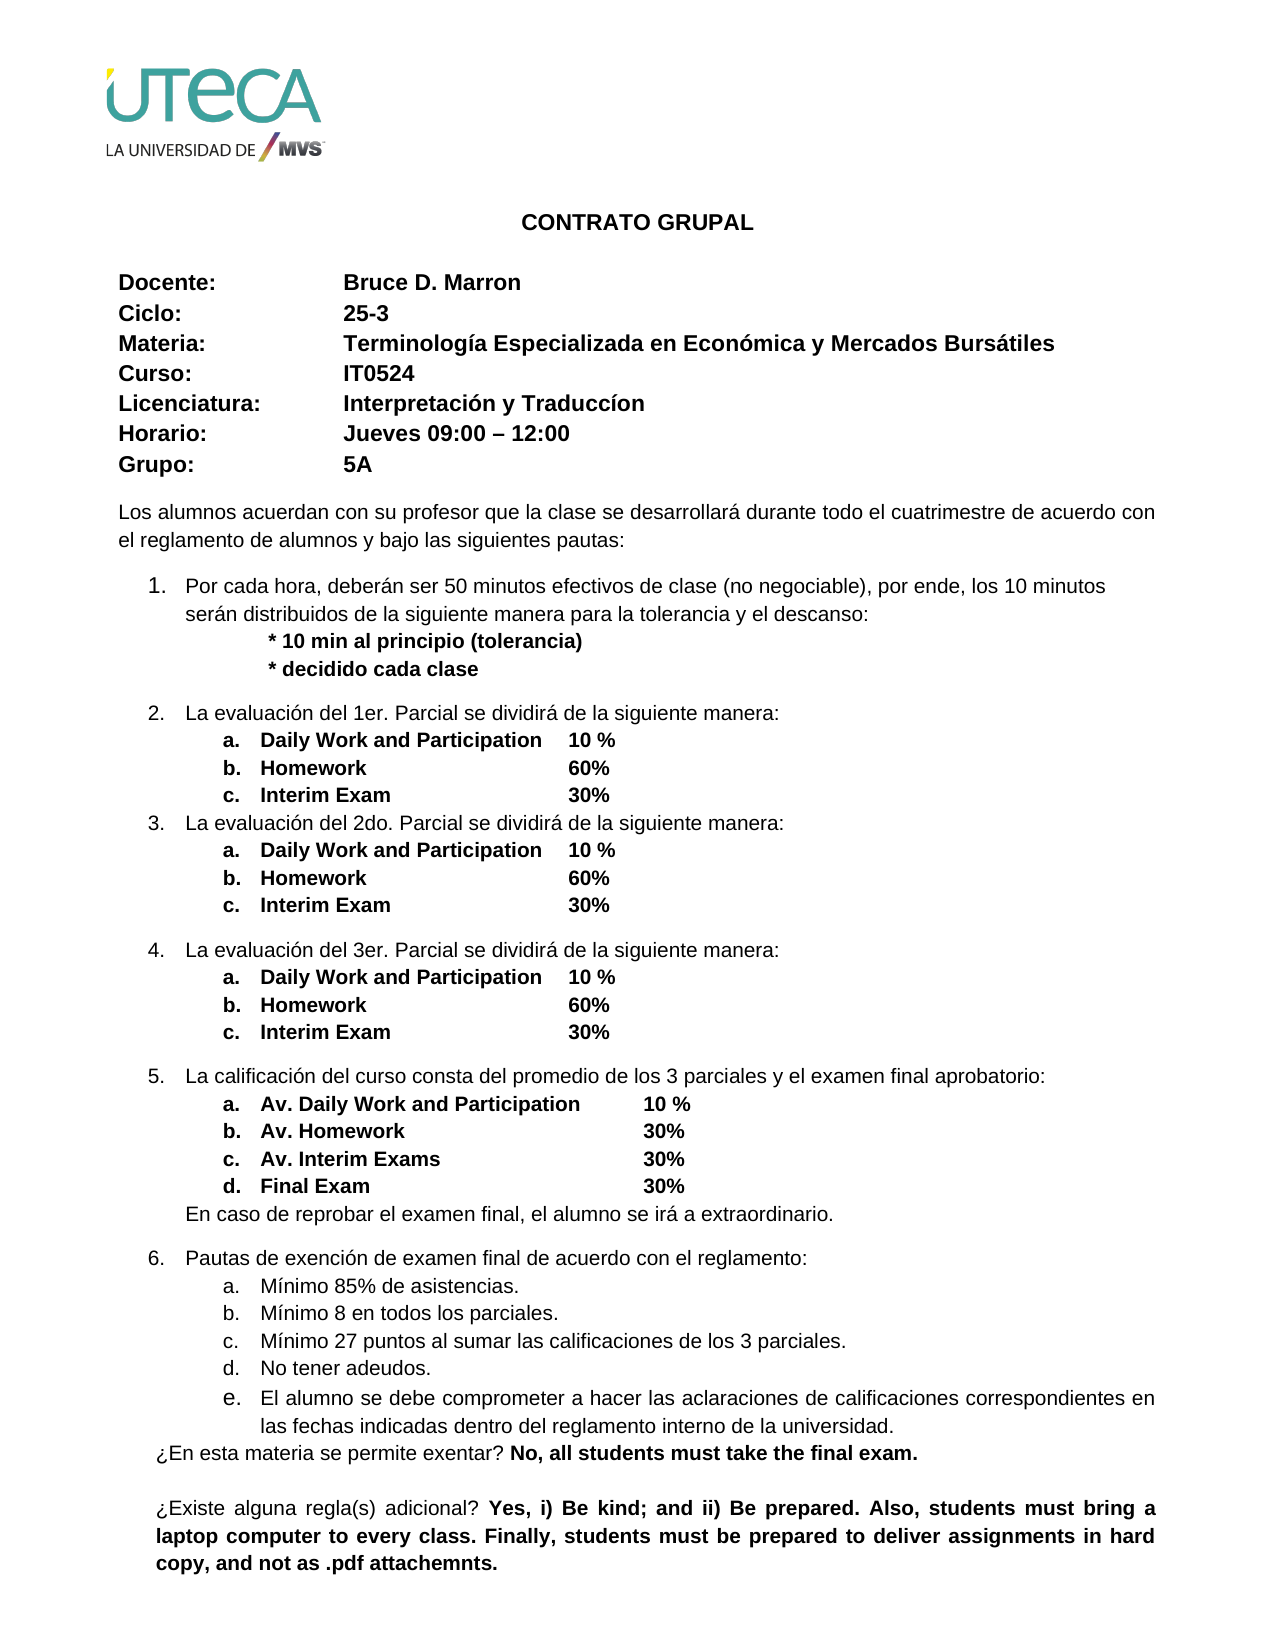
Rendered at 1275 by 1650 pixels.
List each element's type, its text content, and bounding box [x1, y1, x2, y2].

list Mínimo 8 en todos los parciales. [223, 1301, 1157, 1325]
list Interim Exam 30% [223, 783, 1157, 807]
list La calificación del curso consta del promedio de los 3 parciales y el examen final aprobatorio: [148, 1064, 1157, 1088]
text En caso de reprobar el examen final, el alumno se irá a extraordinario. [185, 1202, 1157, 1226]
list Av. Daily Work and Participation 10 % [223, 1092, 1157, 1116]
list Daily Work and Participation 10 % [223, 838, 1157, 862]
list Final Exam 30% [223, 1174, 1157, 1198]
list La evaluación del 2do. Parcial se dividirá de la siguiente manera: [148, 811, 1157, 835]
text ¿Existe alguna regla(s) adicional? Yes, i) Be kind; and ii) Be prepared. Also, students must bring a laptop computer to every class. Finally, students must be prepared to deliver assignments in hard copy, and not as .pdf attachemnts. [156, 1496, 1157, 1575]
list La evaluación del 1er. Parcial se dividirá de la siguiente manera: [148, 701, 1157, 725]
list El alumno se debe comprometer a hacer las aclaraciones de calificaciones correspondientes en las fechas indicadas dentro del reglamento interno de la universidad. [223, 1384, 1157, 1437]
list Av. Homework 30% [223, 1119, 1157, 1143]
list Por cada hora, deberán ser 50 minutos efectivos de clase (no negociable), por ende, los 10 minutos serán distribuidos de la siguiente manera para la tolerancia y el descanso: [148, 572, 1157, 626]
text ¿En esta materia se permite exentar? No, all students must take the final exam. [156, 1441, 1157, 1465]
list Interim Exam 30% [223, 1020, 1157, 1044]
text Licenciatura: Interpretación y Traduccíon [118, 390, 1157, 416]
list Pautas de exención de examen final de acuerdo con el reglamento: [148, 1246, 1157, 1270]
text Materia: Terminología Especializada en Económica y Mercados Bursátiles [118, 330, 1157, 356]
text CONTRATO GRUPAL [118, 209, 1157, 235]
list La evaluación del 3er. Parcial se dividirá de la siguiente manera: [148, 938, 1157, 962]
list Daily Work and Participation 10 % [223, 965, 1157, 989]
picture [104, 64, 328, 166]
list Interim Exam 30% [223, 893, 1157, 917]
list No tener adeudos. [223, 1356, 1157, 1380]
list Homework 60% [223, 756, 1157, 780]
list Homework 60% [223, 866, 1157, 890]
list Homework 60% [223, 993, 1157, 1017]
text Curso: IT0524 [118, 360, 1157, 386]
list Av. Interim Exams 30% [223, 1147, 1157, 1171]
text Ciclo: 25-3 [118, 299, 1157, 326]
list Daily Work and Participation 10 % [223, 728, 1157, 752]
text * decidido cada clase [148, 657, 1157, 681]
text Docente: Bruce D. Marron [118, 269, 1157, 296]
text * 10 min al principio (tolerancia) [148, 629, 1157, 653]
list Mínimo 85% de asistencias. [223, 1274, 1157, 1298]
list Mínimo 27 puntos al sumar las calificaciones de los 3 parciales. [223, 1329, 1157, 1353]
text Horario: Jueves 09:00 – 12:00 [118, 420, 1157, 447]
text Grupo: 5A [118, 451, 1157, 477]
text Los alumnos acuerdan con su profesor que la clase se desarrollará durante todo el cuatrimestre de acuerdo con el reglamento de alumnos y bajo las siguientes pautas: [118, 500, 1157, 551]
